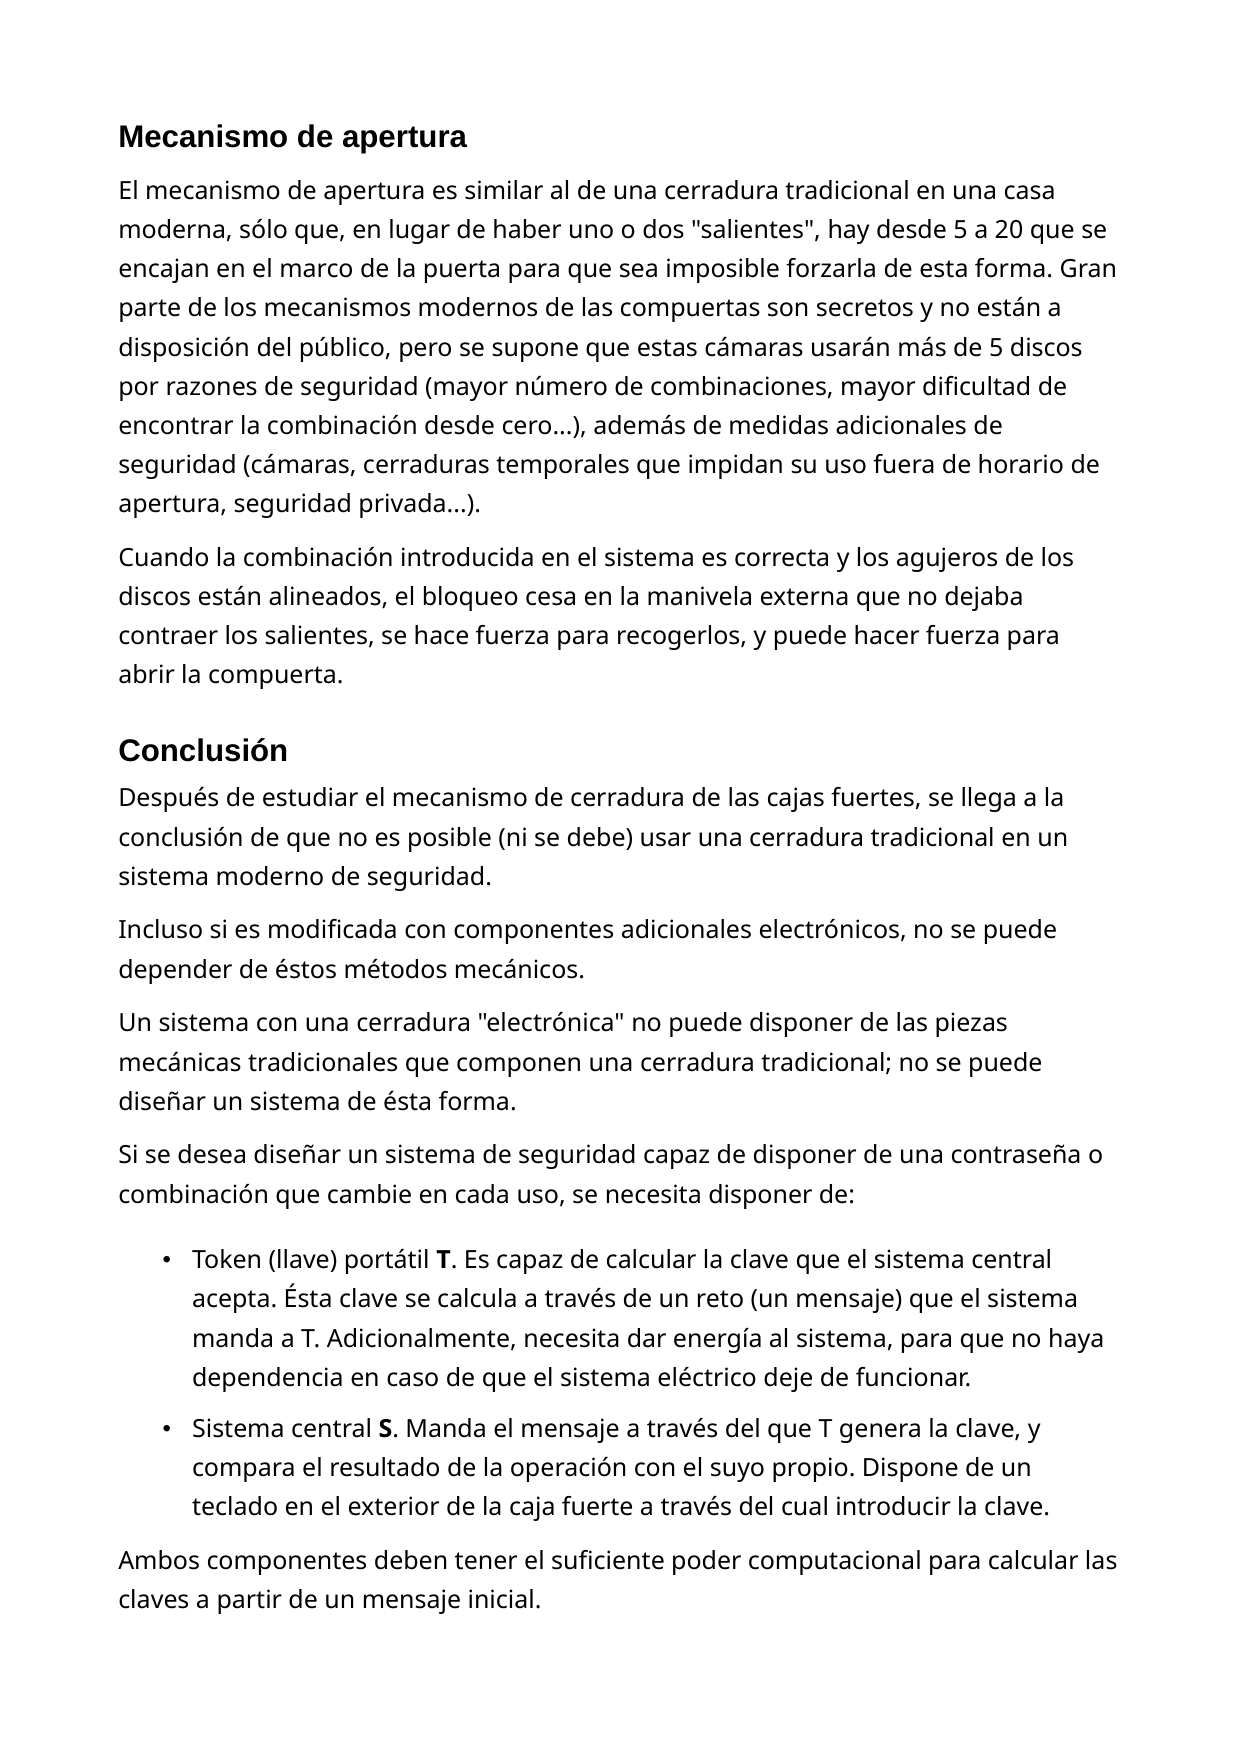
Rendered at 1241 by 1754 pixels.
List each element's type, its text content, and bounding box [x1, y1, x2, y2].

text Si se desea diseñar un sistema de seguridad capaz de disponer de una contraseña o combinación que cambie en cada uso, se necesita disponer de: [118, 1137, 1122, 1210]
subtitle Conclusión [118, 732, 1122, 768]
subtitle Mecanismo de apertura [118, 118, 1122, 154]
list Token (llave) portátil T. Es capaz de calcular la clave que el sistema central acepta. Ésta clave se calcula a través de un reto (un mensaje) que el sistema manda a T. Adicionalmente, necesita dar energía al sistema, para que no haya dependencia en caso de que el sistema eléctrico deje de funcionar. [162, 1242, 1122, 1393]
text Después de estudiar el mecanismo de cerradura de las cajas fuertes, se llega a la conclusión de que no es posible (ni se debe) usar una cerradura tradicional en un sistema moderno de seguridad. [118, 780, 1122, 892]
text Un sistema con una cerradura "electrónica" no puede disponer de las piezas mecánicas tradicionales que componen una cerradura tradicional; no se puede diseñar un sistema de ésta forma. [118, 1005, 1122, 1117]
text Ambos componentes deben tener el suficiente poder computacional para calcular las claves a partir de un mensaje inicial. [118, 1543, 1122, 1616]
list Sistema central S. Manda el mensaje a través del que T genera la clave, y compara el resultado de la operación con el suyo propio. Dispone de un teclado en el exterior de la caja fuerte a través del cual introducir la clave. [162, 1411, 1122, 1523]
text Incluso si es modificada con componentes adicionales electrónicos, no se puede depender de éstos métodos mecánicos. [118, 912, 1122, 985]
text Cuando la combinación introducida en el sistema es correcta y los agujeros de los discos están alineados, el bloqueo cesa en la manivela externa que no dejaba contraer los salientes, se hace fuerza para recogerlos, y puede hacer fuerza para abrir la compuerta. [118, 539, 1122, 691]
text El mecanismo de apertura es similar al de una cerradura tradicional en una casa moderna, sólo que, en lugar de haber uno o dos "salientes", hay desde 5 a 20 que se encajan en el marco de la puerta para que sea imposible forzarla de esta forma. Gran parte de los mecanismos modernos de las compuertas son secretos y no están a disposición del público, pero se supone que estas cámaras usarán más de 5 discos por razones de seguridad (mayor número de combinaciones, mayor dificultad de encontrar la combinación desde cero...), además de medidas adicionales de seguridad (cámaras, cerraduras temporales que impidan su uso fuera de horario de apertura, seguridad privada...). [118, 172, 1122, 520]
